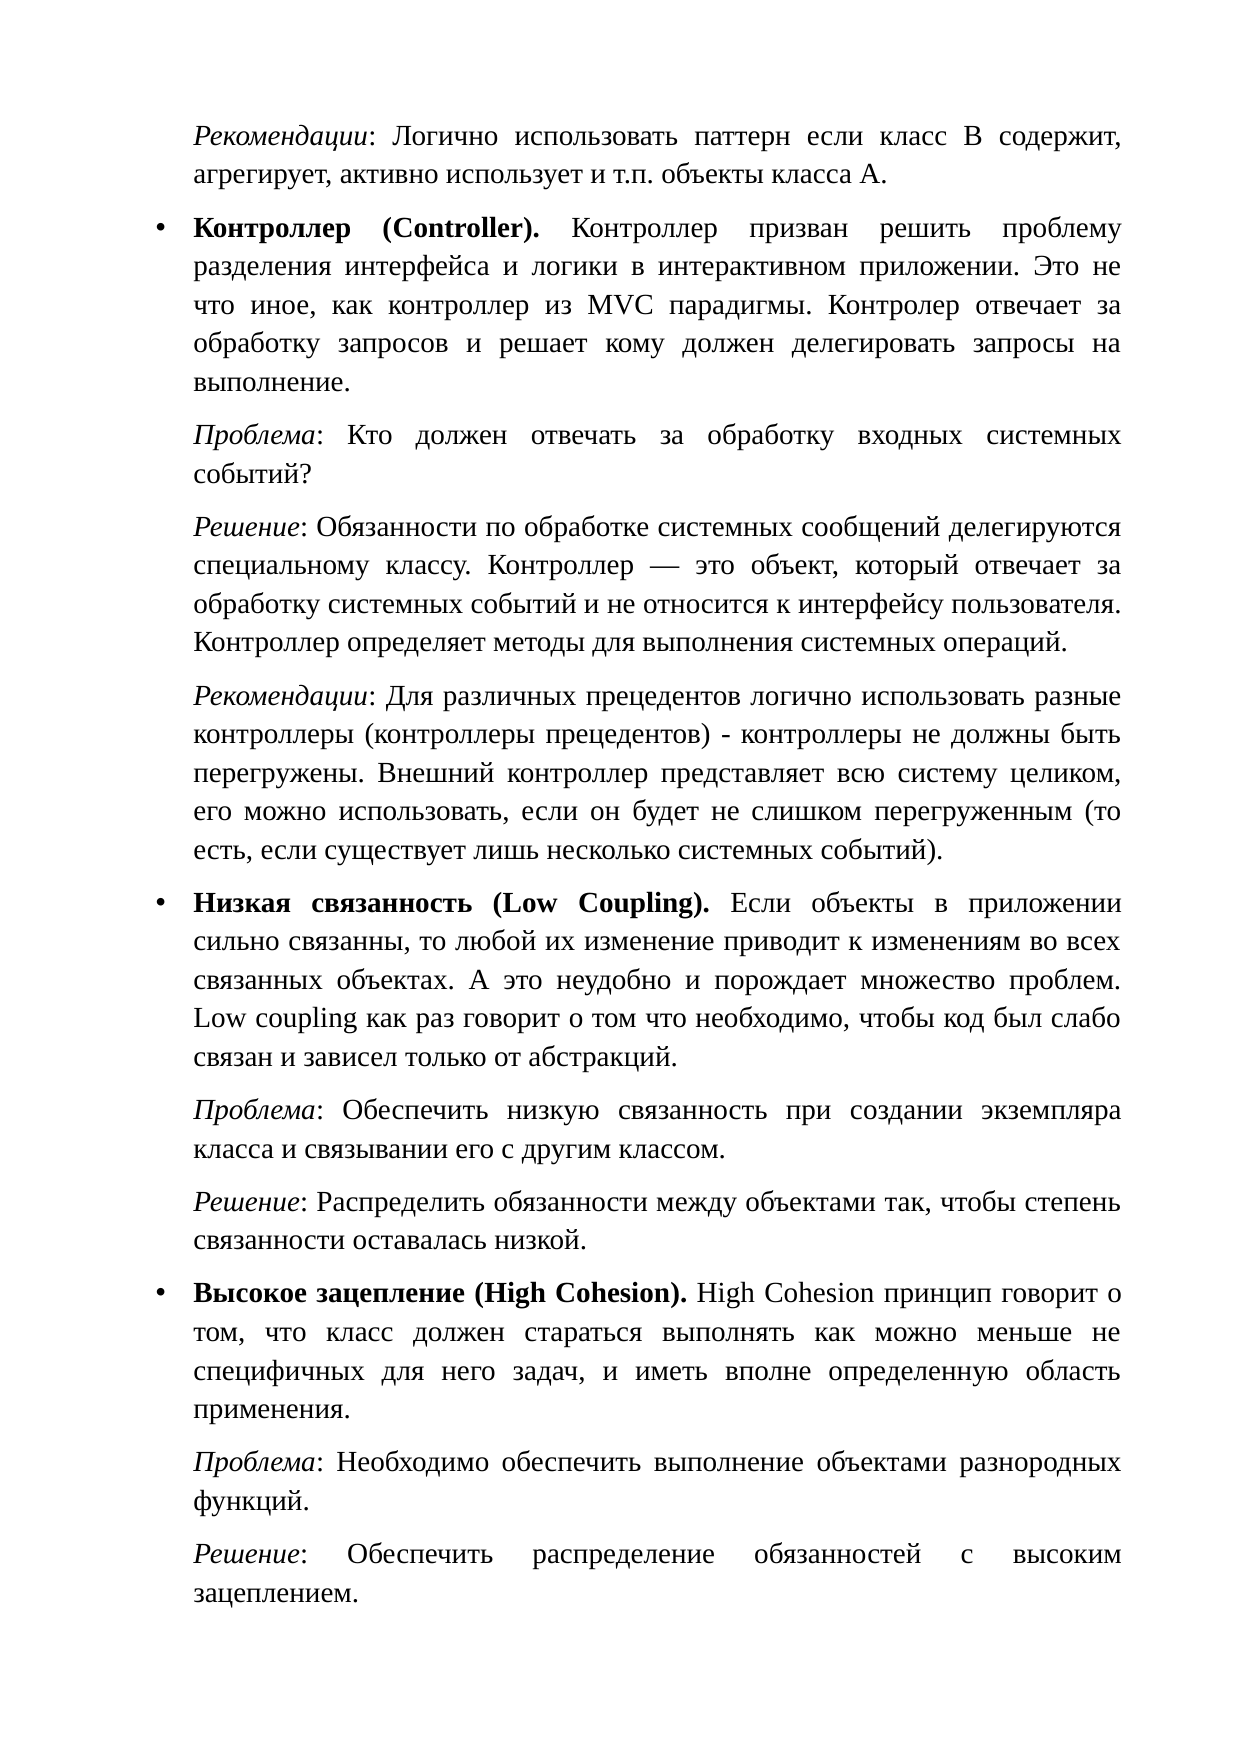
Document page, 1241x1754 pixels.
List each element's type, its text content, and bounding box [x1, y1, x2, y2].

list Проблема: Обеспечить низкую связанность при создании экземпляра класса и связывании его с другим классом. [156, 1092, 1122, 1164]
list Решение: Распределить обязанности между объектами так, чтобы степень связанности оставалась низкой. [156, 1184, 1122, 1256]
list Решение: Обеспечить распределение обязанностей с высоким зацеплением. [156, 1536, 1122, 1608]
list Проблема: Кто должен отвечать за обработку входных системных событий? [156, 417, 1122, 489]
list Решение: Обязанности по обработке системных сообщений делегируются специальному классу. Контроллер — это объект, который отвечает за обработку системных событий и не относится к интерфейсу пользователя. Контроллер определяет методы для выполнения системных операций. [156, 509, 1122, 658]
list Низкая связанность (Low Coupling). Если объекты в приложении сильно связанны, то любой их изменение приводит к изменениям во всех связанных объектах. А это неудобно и порождает множество проблем. Low coupling как раз говорит о том что необходимо, чтобы код был слабо связан и зависел только от абстракций. [156, 885, 1122, 1073]
list Рекомендации: Для различных прецедентов логично использовать разные контроллеры (контроллеры прецедентов) - контроллеры не должны быть перегружены. Внешний контроллер представляет всю систему целиком, его можно использовать, если он будет не слишком перегруженным (то есть, если существует лишь несколько системных событий). [156, 678, 1122, 865]
list Проблема: Необходимо обеспечить выполнение объектами разнородных функций. [156, 1444, 1122, 1517]
list Контроллер (Controller). Контроллер призван решить проблему разделения интерфейса и логики в интерактивном приложении. Это не что иное, как контроллер из MVC парадигмы. Контролер отвечает за обработку запросов и решает кому должен делегировать запросы на выполнение. [156, 210, 1122, 398]
list Рекомендации: Логично использовать паттерн если класс В содержит, агрегирует, активно использует и т.п. объекты класса А. [156, 118, 1122, 190]
list Высокое зацепление (High Cohesion). High Cohesion принцип говорит о том, что класс должен стараться выполнять как можно меньше не специфичных для него задач, и иметь вполне определенную область применения. [156, 1276, 1122, 1425]
